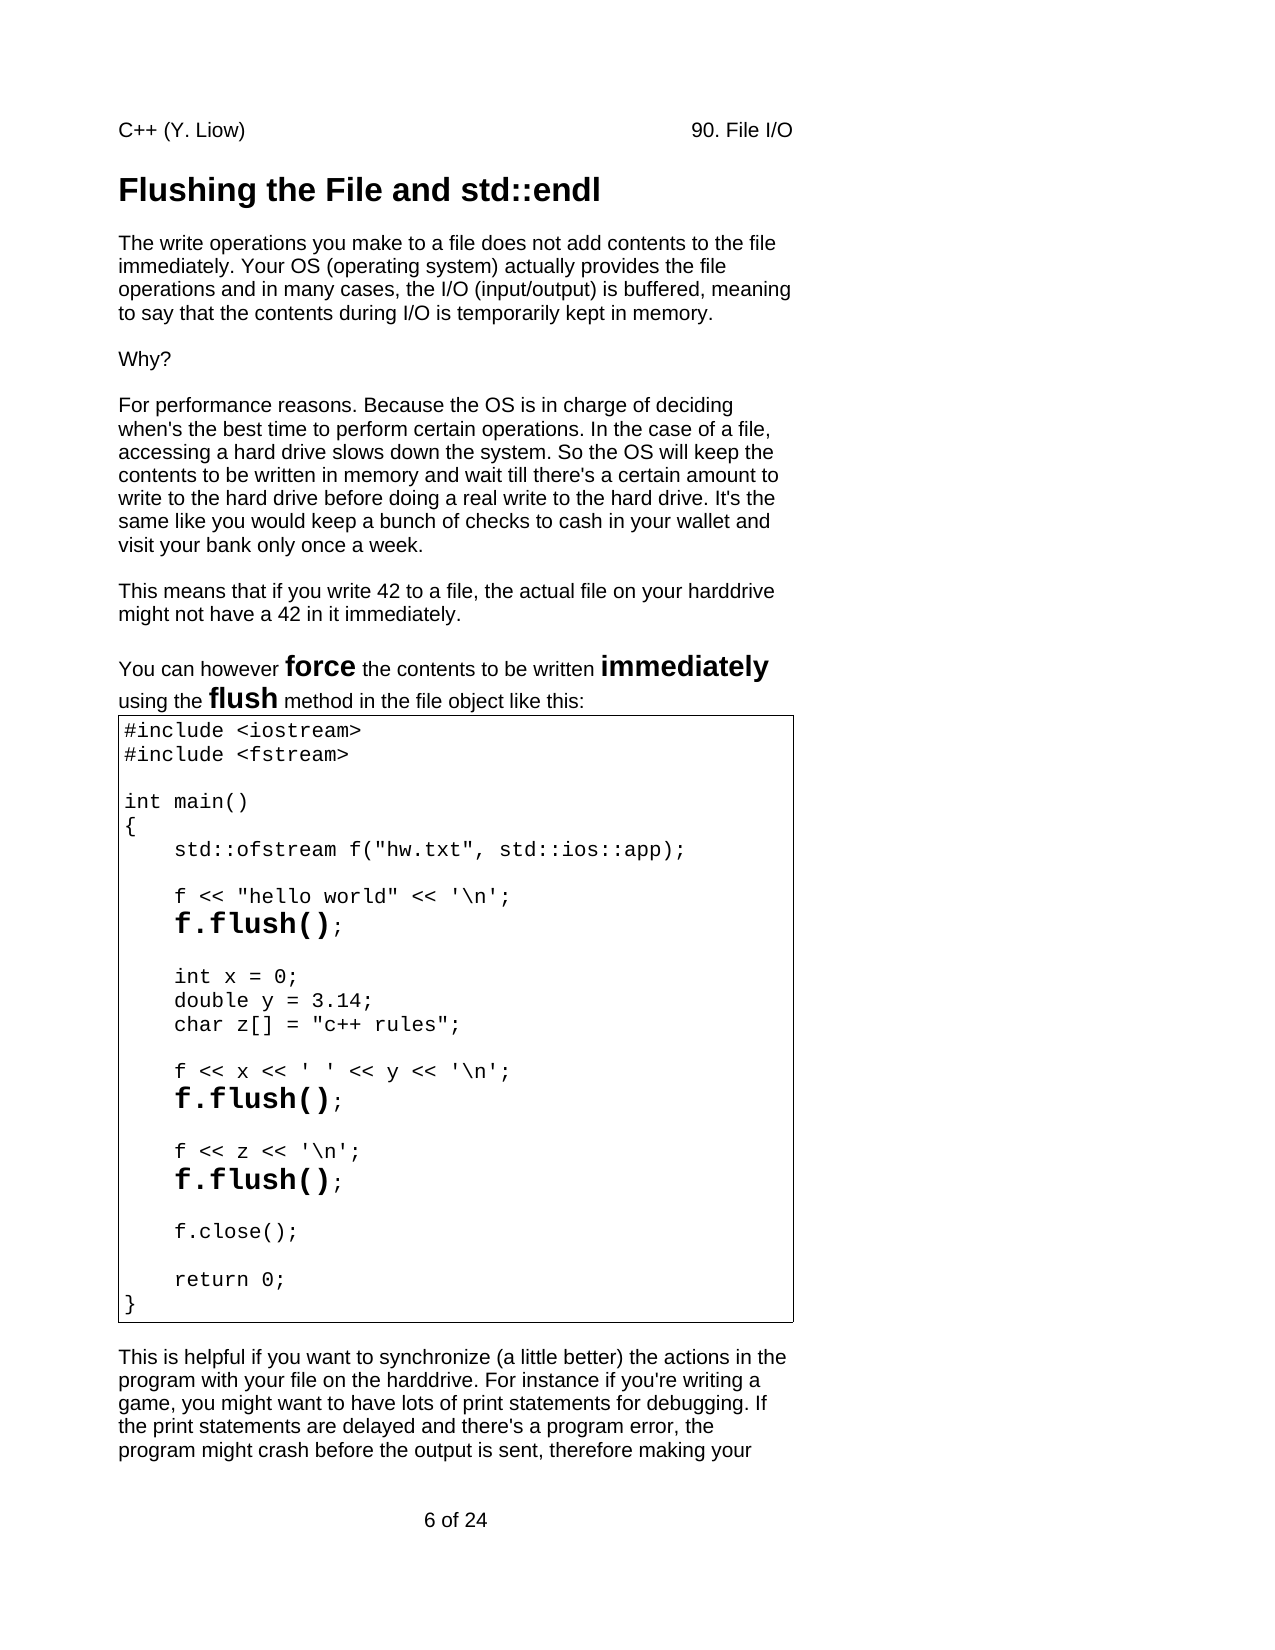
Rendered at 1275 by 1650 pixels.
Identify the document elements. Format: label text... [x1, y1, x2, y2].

text The write operations you make to a file does not add contents to the file immediately. Your OS (operating system) actually provides the file operations and in many cases, the I/O (input/output) is buffered, meaning to say that the contents during I/O is temporarily kept in memory. [118, 231, 793, 324]
text You can however force the contents to be written immediately using the flush method in the file object like this: [118, 649, 793, 715]
text This is helpful if you want to synchronize (a little better) the actions in the program with your file on the harddrive. For instance if you're writing a game, you might want to have lots of print statements for debugging. If the print statements are delayed and there's a program error, the program might crash before the output is sent, therefore making your [118, 1345, 793, 1461]
text This means that if you write 42 to a file, the actual file on your harddrive might not have a 42 in it immediately. [118, 580, 793, 626]
text Flushing the File and std::endl [118, 171, 793, 208]
table_header #include <iostream> #include <fstream> int main() { std::ofstream f("hw.txt", std::ios::app); f << "hello world" << '\n'; f.flush(); int x = 0; double y = 3.14; char z[] = "c++ rules"; f << x << ' ' << y << '\n'; f.flush(); f << z << '\n'; f.flush(); f.close(); return 0; } [119, 716, 793, 1322]
text Why? [118, 347, 793, 371]
text For performance reasons. Because the OS is in charge of deciding when's the best time to perform certain operations. In the case of a file, accessing a hard drive slows down the system. So the OS will keep the contents to be written in memory and wait till there's a certain amount to write to the hard drive before doing a real write to the hard drive. It's the same like you would keep a bunch of checks to cash in your wallet and visit your bank only once a week. [118, 394, 793, 557]
